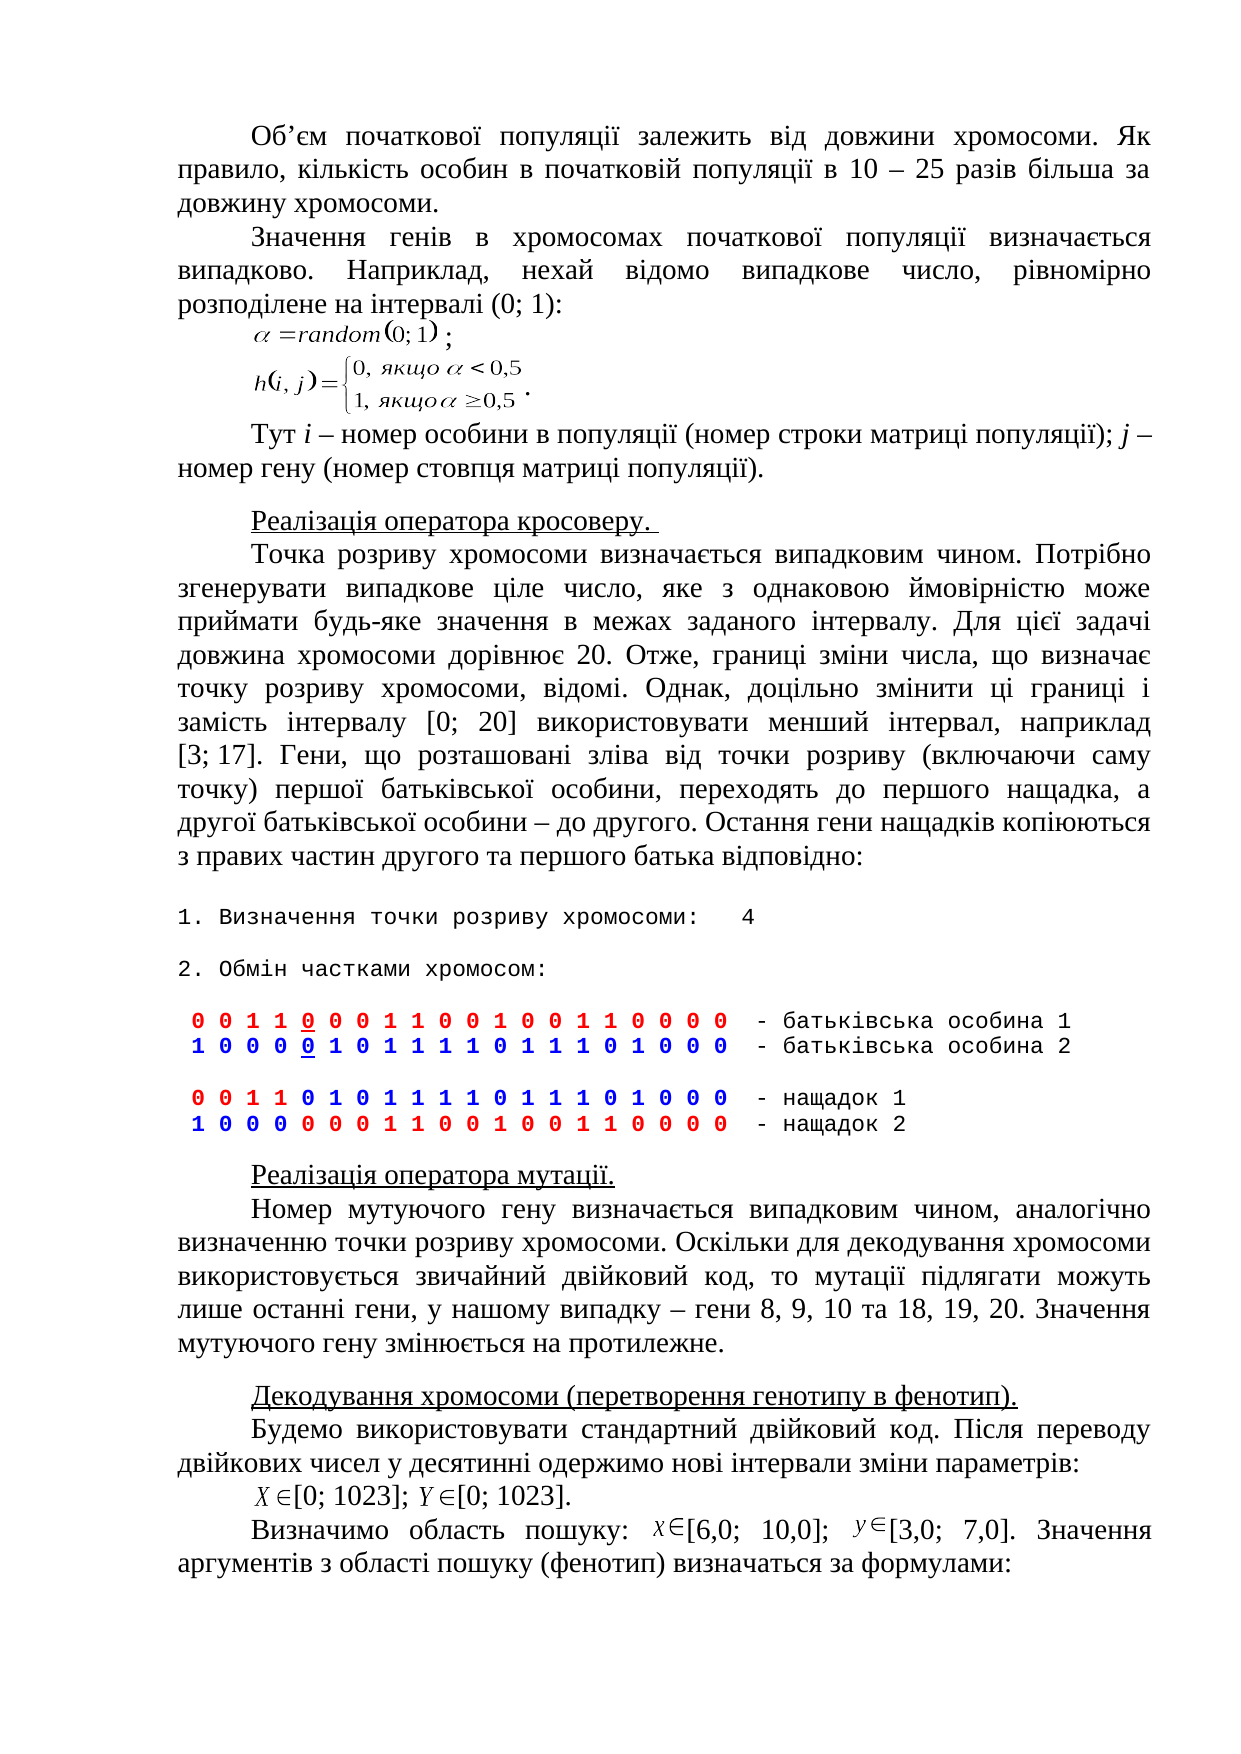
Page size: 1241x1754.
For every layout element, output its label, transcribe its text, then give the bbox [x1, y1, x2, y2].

text Визначимо область пошуку: [6,0; 10,0]; [3,0; 7,0]. Значення аргументів з області пошуку (фенотип) визначаться за формулами: [177, 1512, 1152, 1579]
text [0; 1023]; [0; 1023]. [177, 1478, 1152, 1512]
text Будемо використовувати стандартний двійковий код. Після переводу двійкових чисел у десятинні одержимо нові інтервали зміни параметрів: [177, 1411, 1152, 1478]
text ; [177, 319, 1152, 353]
text Значення генів в хромосомах початкової популяції визначається випадково. Наприклад, нехай відомо випадкове число, рівномірно розподілене на інтервалі (0; 1): [177, 219, 1152, 319]
text 1. Визначення точки розриву хромосоми: 4 [177, 905, 1152, 931]
text Декодування хромосоми (перетворення генотипу в фенотип). [177, 1378, 1152, 1411]
text 2. Обмін частками хромосом: [177, 957, 1152, 983]
text 1 0 0 0 0 0 0 1 1 0 0 1 0 0 1 1 0 0 0 0 - нащадок 2 [177, 1113, 1152, 1139]
text Тут і – номер особини в популяції (номер строки матриці популяції); j – номер гену (номер стовпця матриці популяції). [177, 416, 1152, 483]
text Об’єм початкової популяції залежить від довжини хромосоми. Як правило, кількість особин в початковій популяції в 10 – 25 разів більша за довжину хромосоми. [177, 118, 1152, 219]
text Номер мутуючого гену визначається випадковим чином, аналогічно визначенню точки розриву хромосоми. Оскільки для декодування хромосоми використовується звичайний двійковий код, то мутації підлягати можуть лише останні гени, у нашому випадку – гени 8, 9, 10 та 18, 19, 20. Значення мутуючого гену змінюється на протилежне. [177, 1191, 1152, 1359]
text Реалізація оператора мутації. [177, 1157, 1152, 1191]
text Реалізація оператора кросоверу. [177, 503, 1152, 536]
text 1 0 0 0 0 1 0 1 1 1 1 0 1 1 1 0 1 0 0 0 - батьківська особина 2 [177, 1035, 1152, 1061]
text 0 0 1 1 0 0 0 1 1 0 0 1 0 0 1 1 0 0 0 0 - батьківська особина 1 [177, 1009, 1152, 1035]
text 0 0 1 1 0 1 0 1 1 1 1 0 1 1 1 0 1 0 0 0 - нащадок 1 [177, 1087, 1152, 1113]
text . [177, 353, 1152, 416]
text Точка розриву хромосоми визначається випадковим чином. Потрібно згенерувати випадкове ціле число, яке з однаковою ймовірністю може приймати будь-яке значення в межах заданого інтервалу. Для цієї задачі довжина хромосоми дорівнює 20. Отже, границі зміни числа, що визначає точку розриву хромосоми, відомі. Однак, доцільно змінити ці границі і замість інтервалу [0; 20] використовувати менший інтервал, наприклад [3; 17]. Гени, що розташовані зліва від точки розриву (включаючи саму точку) першої батьківської особини, переходять до першого нащадка, а другої батьківської особини – до другого. Остання гени нащадків копіюються з правих частин другого та першого батька відповідно: [177, 536, 1152, 872]
